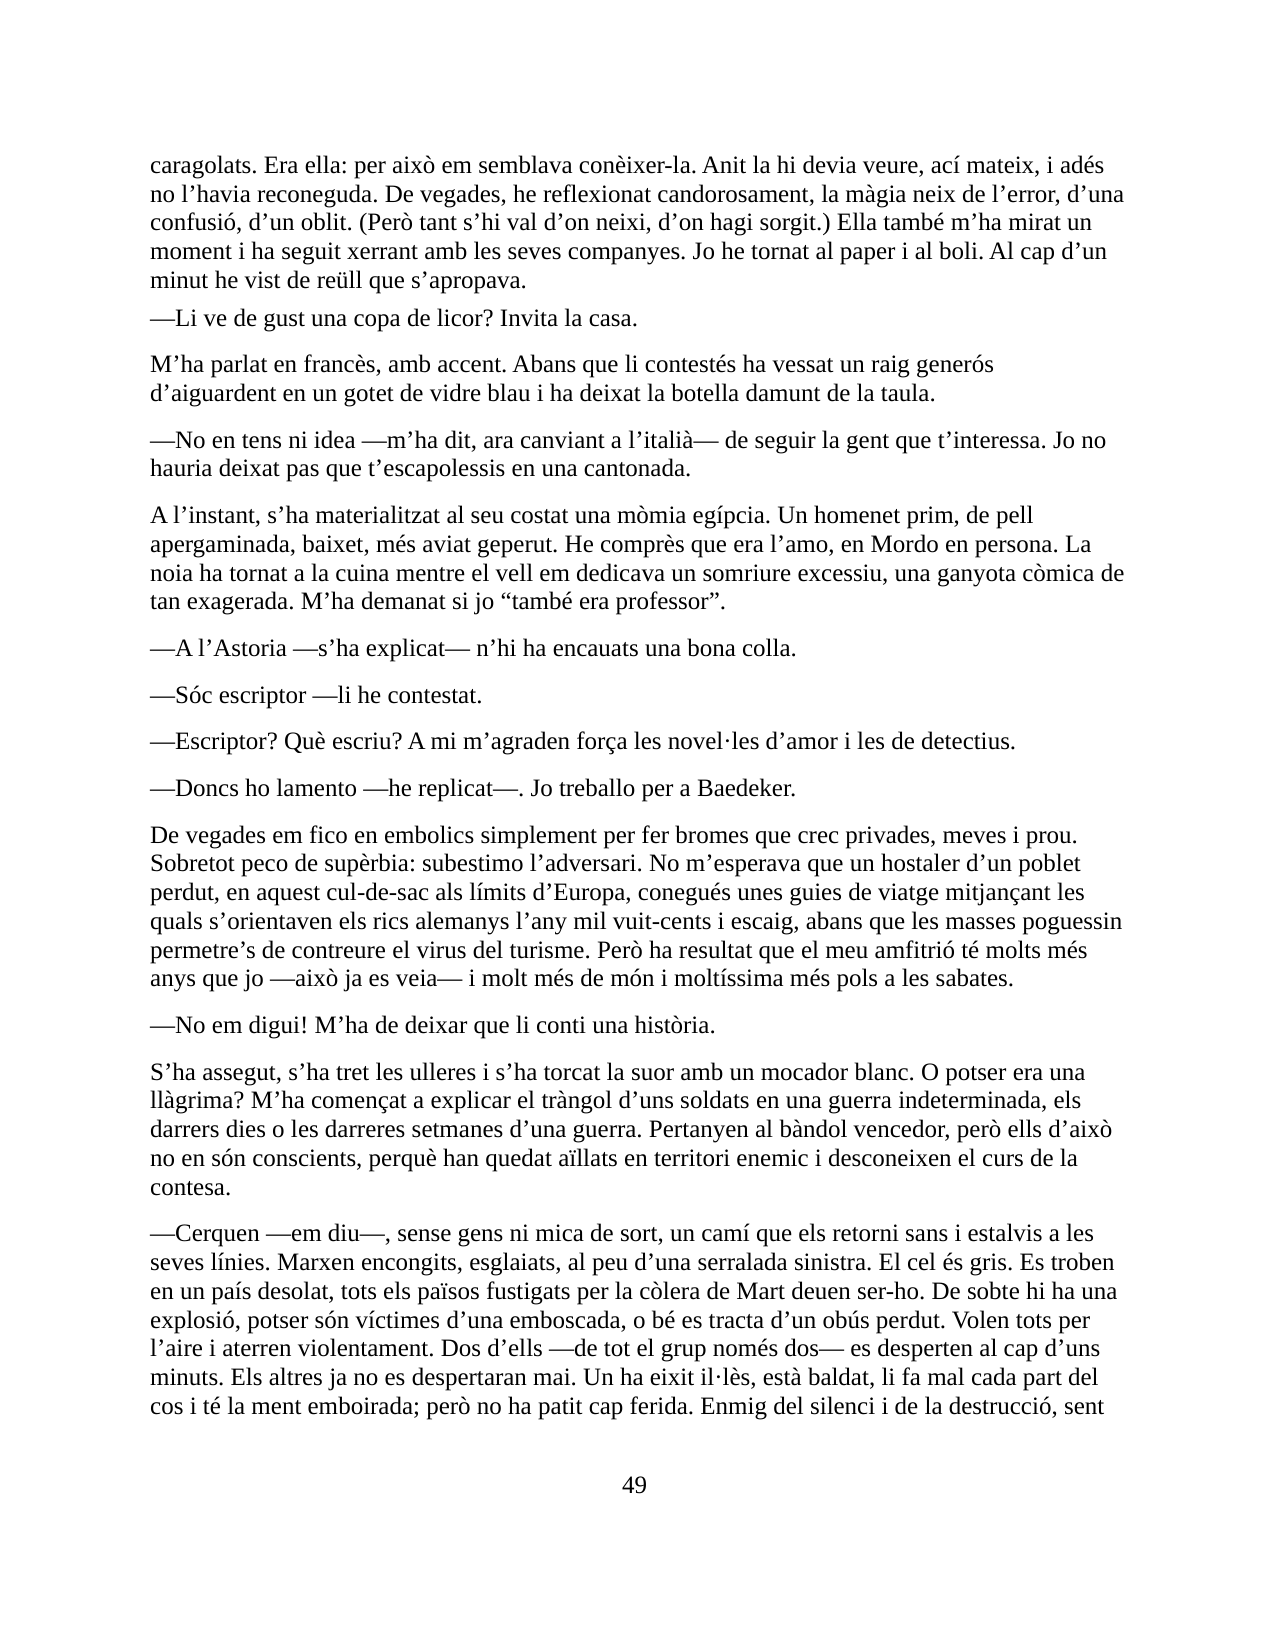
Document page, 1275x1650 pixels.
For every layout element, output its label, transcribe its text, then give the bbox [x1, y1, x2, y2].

text —Escriptor? Què escriu? A mi m’agraden força les novel·les d’amor i les de detectius. [150, 726, 1125, 755]
text —Sóc escriptor —li he contestat. [150, 680, 1125, 708]
text S’ha assegut, s’ha tret les ulleres i s’ha torcat la suor amb un mocador blanc. O potser era una llàgrima? M’ha començat a explicar el tràngol d’uns soldats en una guerra indeterminada, els darrers dies o les darreres setmanes d’una guerra. Pertanyen al bàndol vencedor, però ells d’això no en són conscients, perquè han quedat aïllats en territori enemic i desconeixen el curs de la contesa. [150, 1057, 1125, 1201]
text M’ha parlat en francès, amb accent. Abans que li contestés ha vessat un raig generós d’aiguardent en un gotet de vidre blau i ha deixat la botella damunt de la taula. [150, 349, 1125, 407]
text —Cerquen —em diu—, sense gens ni mica de sort, un camí que els retorni sans i estalvis a les seves línies. Marxen encongits, esglaiats, al peu d’una serralada sinistra. El cel és gris. Es troben en un país desolat, tots els països fustigats per la còlera de Mart deuen ser-ho. De sobte hi ha una explosió, potser són víctimes d’una emboscada, o bé es tracta d’un obús perdut. Volen tots per l’aire i aterren violentament. Dos d’ells —de tot el grup només dos— es desperten al cap d’uns minuts. Els altres ja no es despertaran mai. Un ha eixit il·lès, està baldat, li fa mal cada part del cos i té la ment emboirada; però no ha patit cap ferida. Enmig del silenci i de la destrucció, sent [150, 1218, 1125, 1420]
text A l’instant, s’ha materialitzat al seu costat una mòmia egípcia. Un homenet prim, de pell apergaminada, baixet, més aviat geperut. He comprès que era l’amo, en Mordo en persona. La noia ha tornat a la cuina mentre el vell em dedicava un somriure excessiu, una ganyota còmica de tan exagerada. M’ha demanat si jo “també era professor”. [150, 500, 1125, 615]
text —A l’Astoria —s’ha explicat— n’hi ha encauats una bona colla. [150, 633, 1125, 662]
text —Doncs ho lamento —he replicat—. Jo treballo per a Baedeker. [150, 773, 1125, 802]
text —No em digui! M’ha de deixar que li conti una història. [150, 1010, 1125, 1039]
text caragolats. Era ella: per això em semblava conèixer-la. Anit la hi devia veure, ací mateix, i adés no l’havia reconeguda. De vegades, he reflexionat candorosament, la màgia neix de l’error, d’una confusió, d’un oblit. (Però tant s’hi val d’on neixi, d’on hagi sorgit.) Ella també m’ha mirat un moment i ha seguit xerrant amb les seves companyes. Jo he tornat al paper i al boli. Al cap d’un minut he vist de reüll que s’apropava. [150, 150, 1125, 294]
text —No en tens ni idea —m’ha dit, ara canviant a l’italià— de seguir la gent que t’interessa. Jo no hauria deixat pas que t’escapolessis en una cantonada. [150, 425, 1125, 482]
text De vegades em fico en embolics simplement per fer bromes que crec privades, meves i prou. Sobretot peco de supèrbia: subestimo l’adversari. No m’esperava que un hostaler d’un poblet perdut, en aquest cul-de-sac als límits d’Europa, conegués unes guies de viatge mitjançant les quals s’orientaven els rics alemanys l’any mil vuit-cents i escaig, abans que les masses poguessin permetre’s de contreure el virus del turisme. Però ha resultat que el meu amfitrió té molts més anys que jo —això ja es veia— i molt més de món i moltíssima més pols a les sabates. [150, 820, 1125, 992]
text —Li ve de gust una copa de licor? Invita la casa. [150, 303, 1125, 331]
